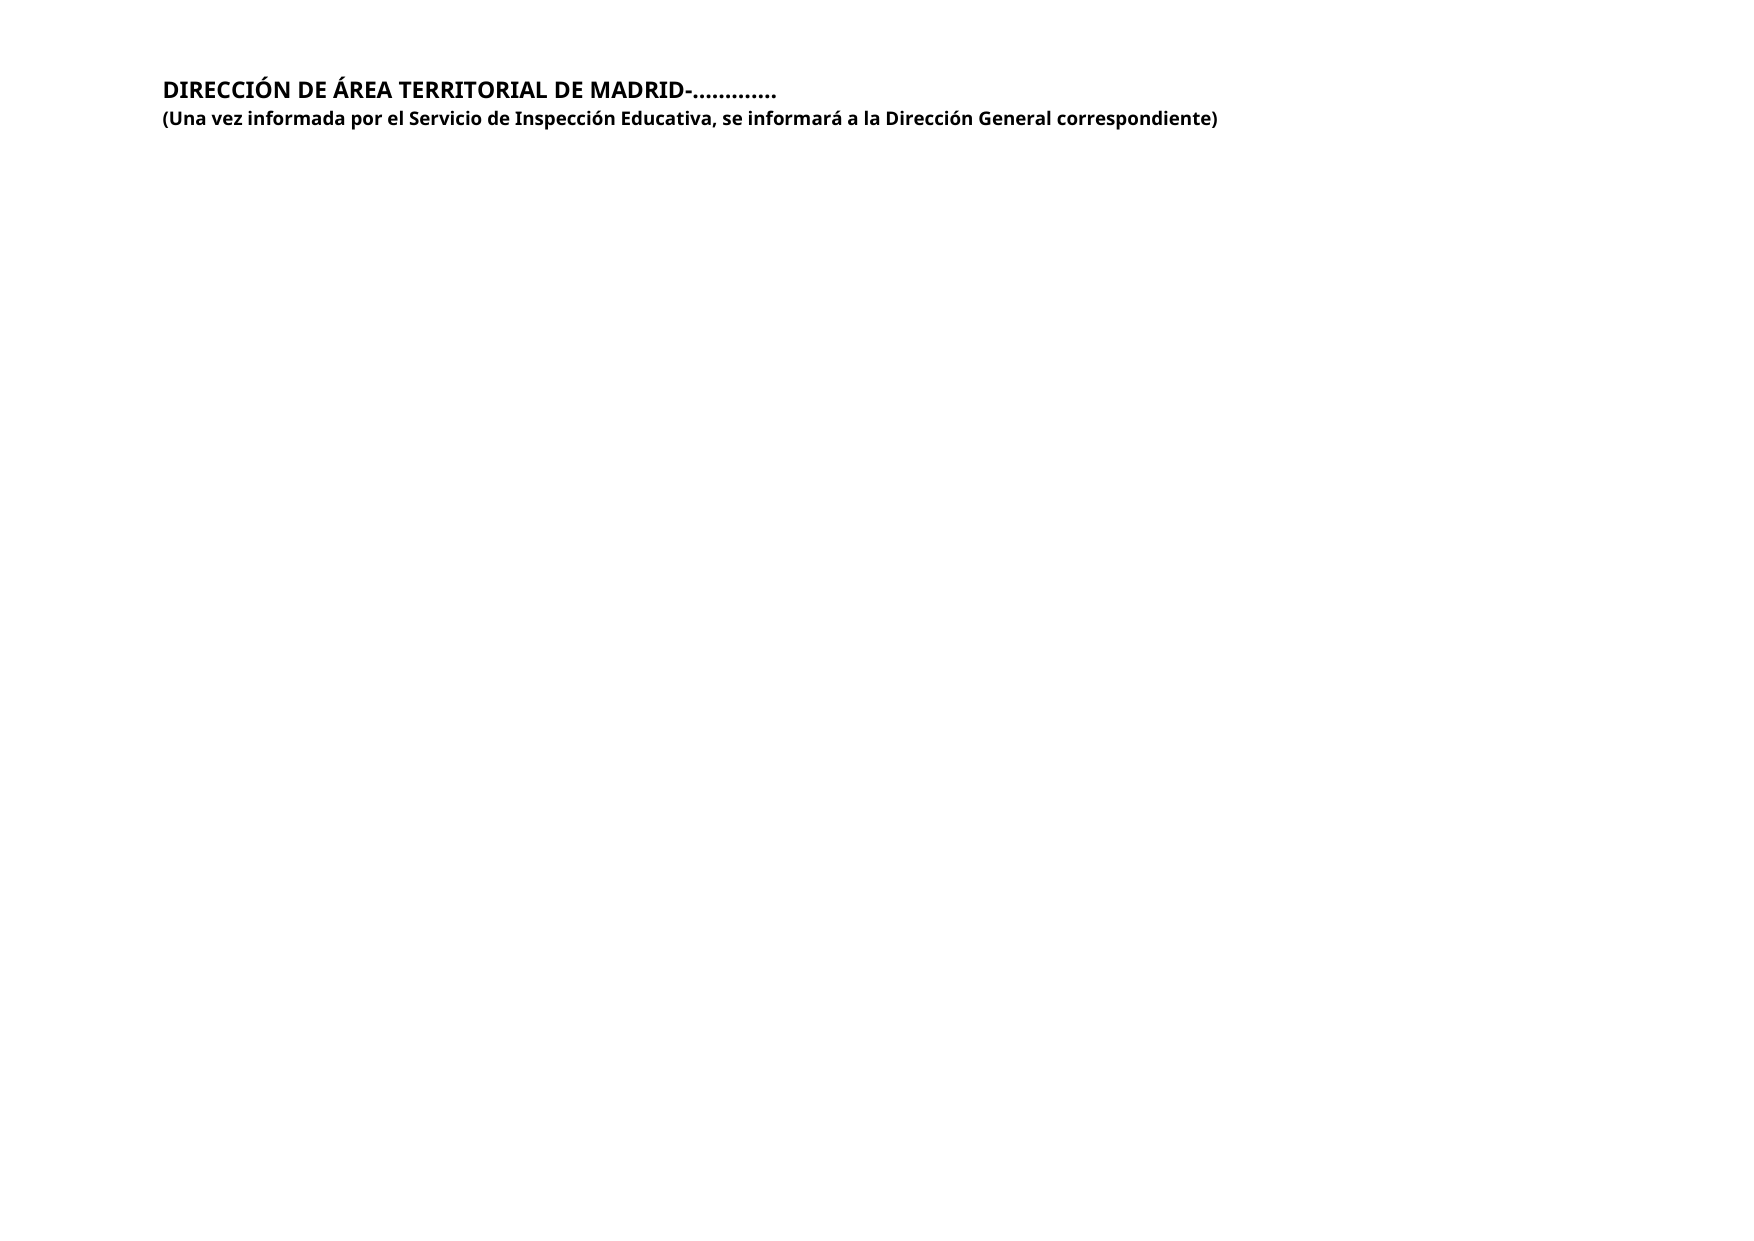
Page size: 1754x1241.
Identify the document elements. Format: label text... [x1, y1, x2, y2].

text DIRECCIÓN DE ÁREA TERRITORIAL DE MADRID-…………. [162, 74, 1577, 105]
text (Una vez informada por el Servicio de Inspección Educativa, se informará a la Dirección General correspondiente) [162, 105, 1577, 131]
